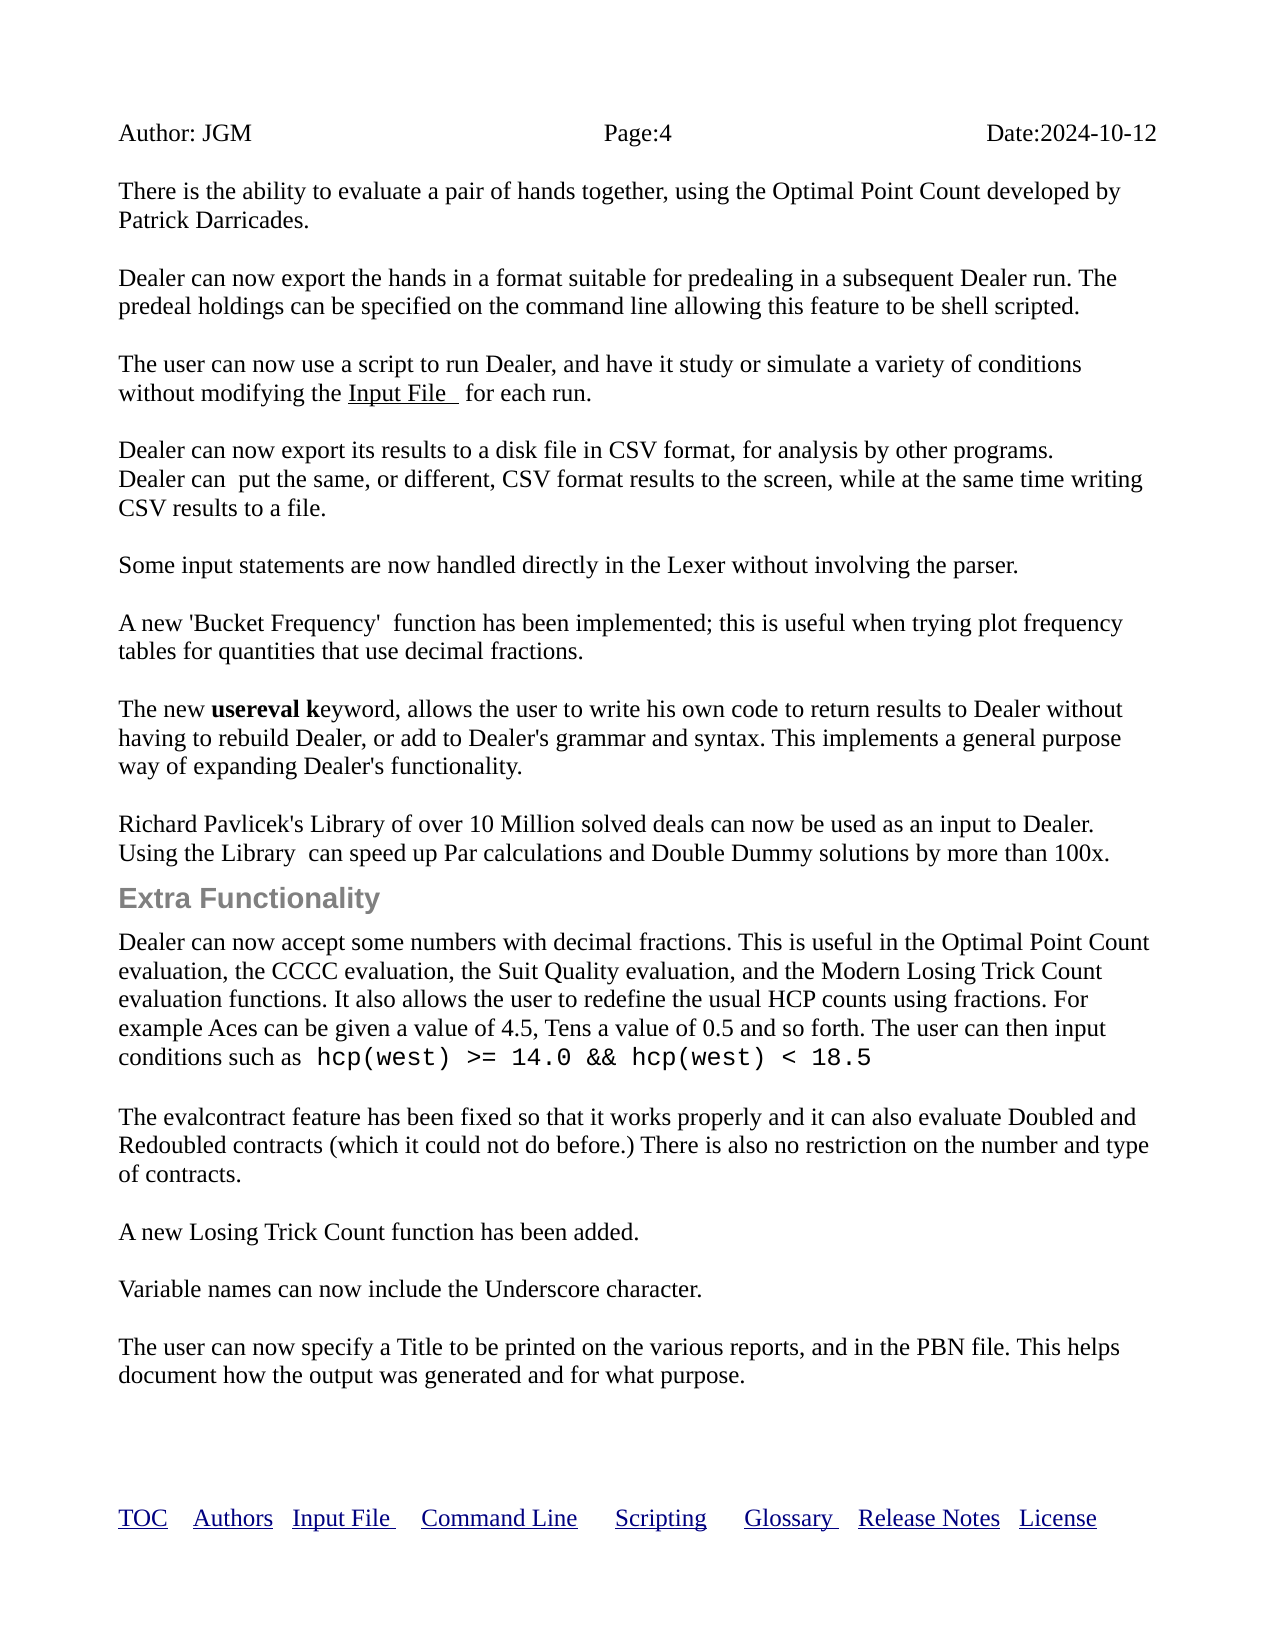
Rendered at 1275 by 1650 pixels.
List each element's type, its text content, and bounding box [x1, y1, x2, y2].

text Some input statements are now handled directly in the Lexer without involving the parser. [118, 550, 1157, 579]
text The evalcontract feature has been fixed so that it works properly and it can also evaluate Doubled and Redoubled contracts (which it could not do before.) There is also no restriction on the number and type of contracts. [118, 1102, 1157, 1188]
text Variable names can now include the Underscore character. [118, 1274, 1157, 1303]
text Dealer can now export the hands in a format suitable for predealing in a subsequent Dealer run. The predeal holdings can be specified on the command line allowing this feature to be shell scripted. [118, 263, 1157, 320]
text Dealer can put the same, or different, CSV format results to the screen, while at the same time writing CSV results to a file. [118, 464, 1157, 521]
text A new Losing Trick Count function has been added. [118, 1217, 1157, 1245]
text The user can now use a script to run Dealer, and have it study or simulate a variety of conditions without modifying the Input File for each run. [118, 349, 1157, 406]
text Richard Pavlicek's Library of over 10 Million solved deals can now be used as an input to Dealer. Using the Library can speed up Par calculations and Double Dummy solutions by more than 100x. [118, 809, 1157, 866]
text There is the ability to evaluate a pair of hands together, using the Optimal Point Count developed by Patrick Darricades. [118, 176, 1157, 234]
text Dealer can now accept some numbers with decimal fractions. This is useful in the Optimal Point Count evaluation, the CCCC evaluation, the Suit Quality evaluation, and the Modern Losing Trick Count evaluation functions. It also allows the user to redefine the usual HCP counts using fractions. For example Aces can be given a value of 4.5, Tens a value of 0.5 and so forth. The user can then input conditions such as hcp(west) >= 14.0 && hcp(west) < 18.5 [118, 927, 1157, 1073]
text A new 'Bucket Frequency' function has been implemented; this is useful when trying plot frequency tables for quantities that use decimal fractions. [118, 608, 1157, 665]
text Dealer can now export its results to a disk file in CSV format, for analysis by other programs. [118, 435, 1157, 464]
text The new usereval keyword, allows the user to write his own code to return results to Dealer without having to rebuild Dealer, or add to Dealer's grammar and syntax. This implements a general purpose way of expanding Dealer's functionality. [118, 694, 1157, 780]
text The user can now specify a Title to be printed on the various reports, and in the PBN file. This helps document how the output was generated and for what purpose. [118, 1332, 1157, 1389]
subtitle Extra Functionality [118, 881, 1157, 914]
